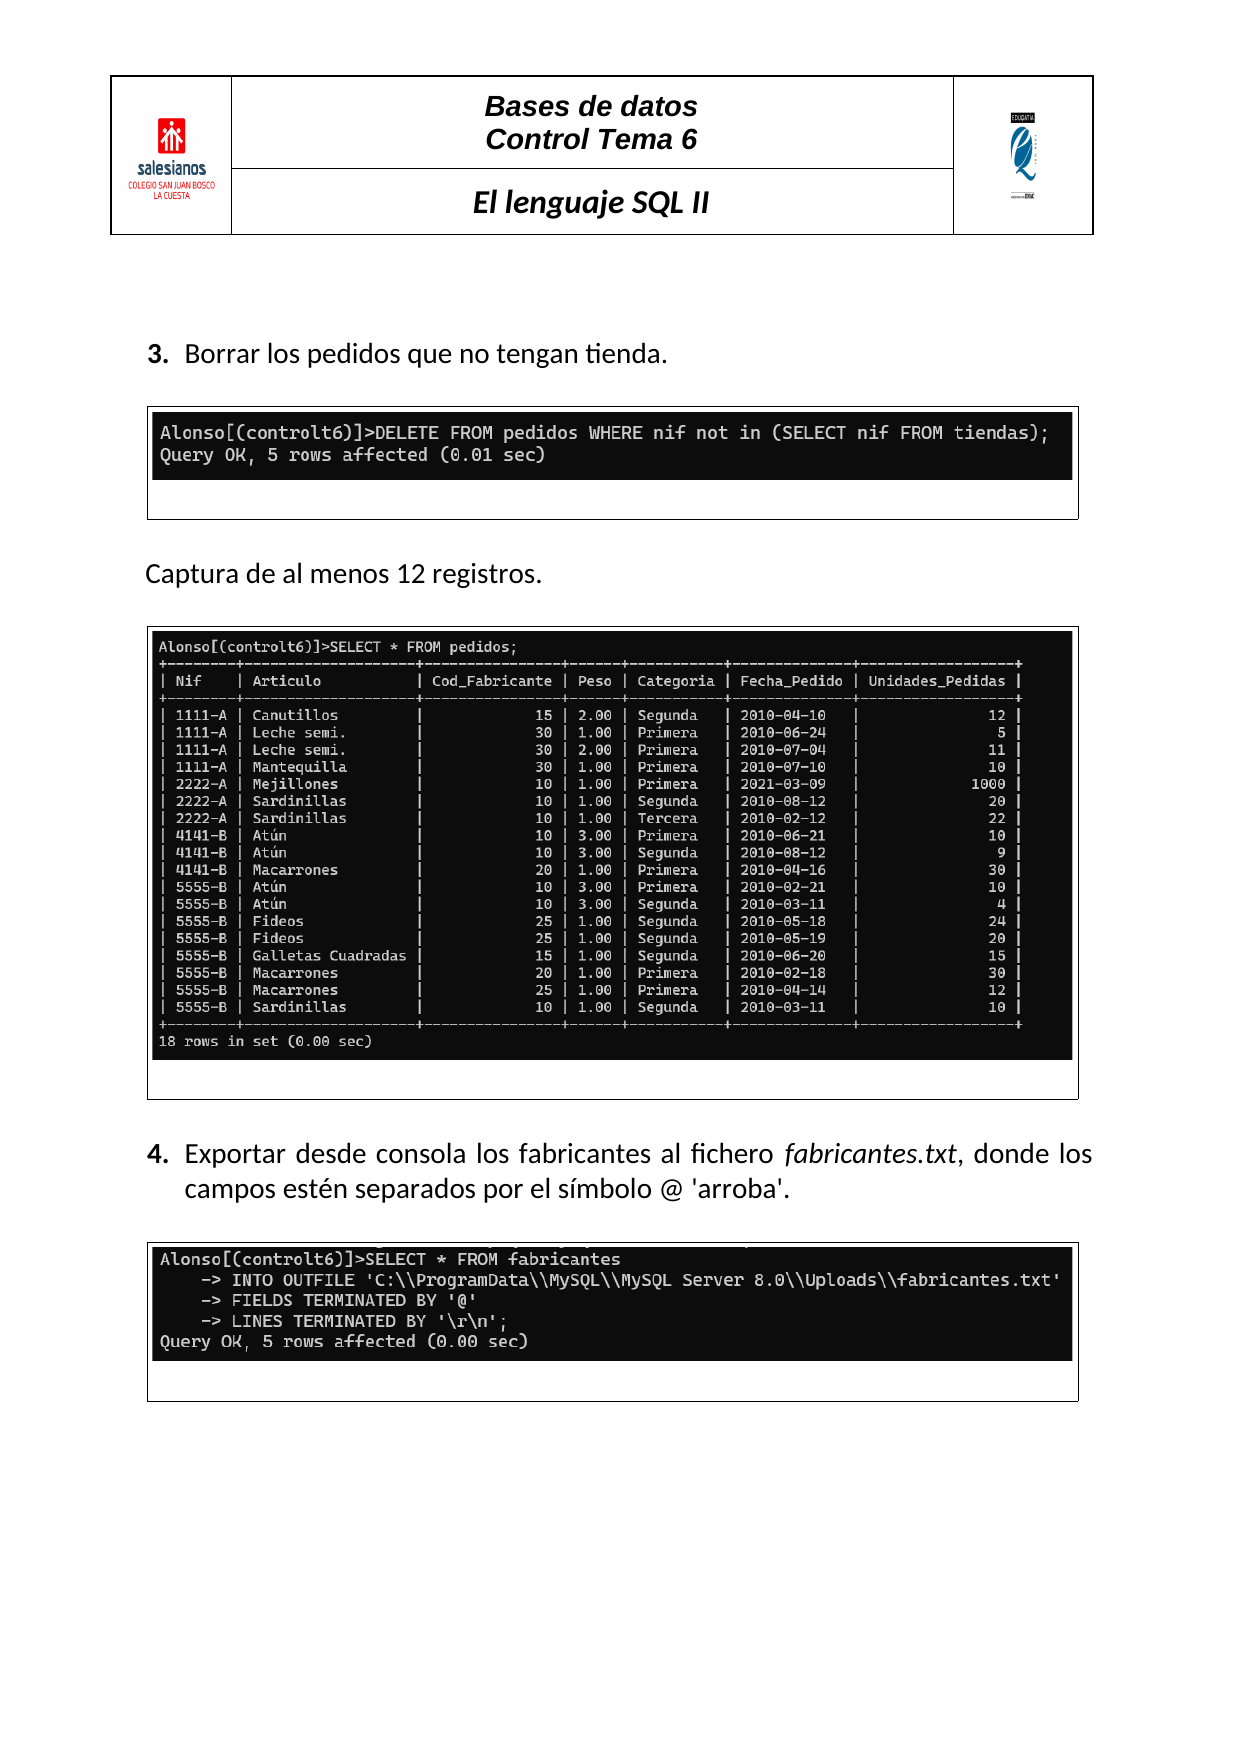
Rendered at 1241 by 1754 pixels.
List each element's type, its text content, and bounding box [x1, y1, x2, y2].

picture [119, 105, 227, 213]
table_header [148, 627, 1078, 1099]
list Borrar los pedidos que no tengan tienda. [147, 335, 1093, 371]
list Exportar desde consola los fabricantes al fichero fabricantes.txt, donde los campos estén separados por el símbolo @ 'arroba'. [147, 1135, 1093, 1206]
table_header [148, 1243, 1078, 1247]
picture [152, 412, 1073, 480]
picture [1010, 112, 1037, 199]
table_header [148, 1248, 1078, 1401]
picture [152, 1247, 1073, 1361]
table_header [148, 407, 1078, 519]
text Captura de al menos 12 registros. [145, 555, 1093, 590]
picture [152, 631, 1073, 1060]
